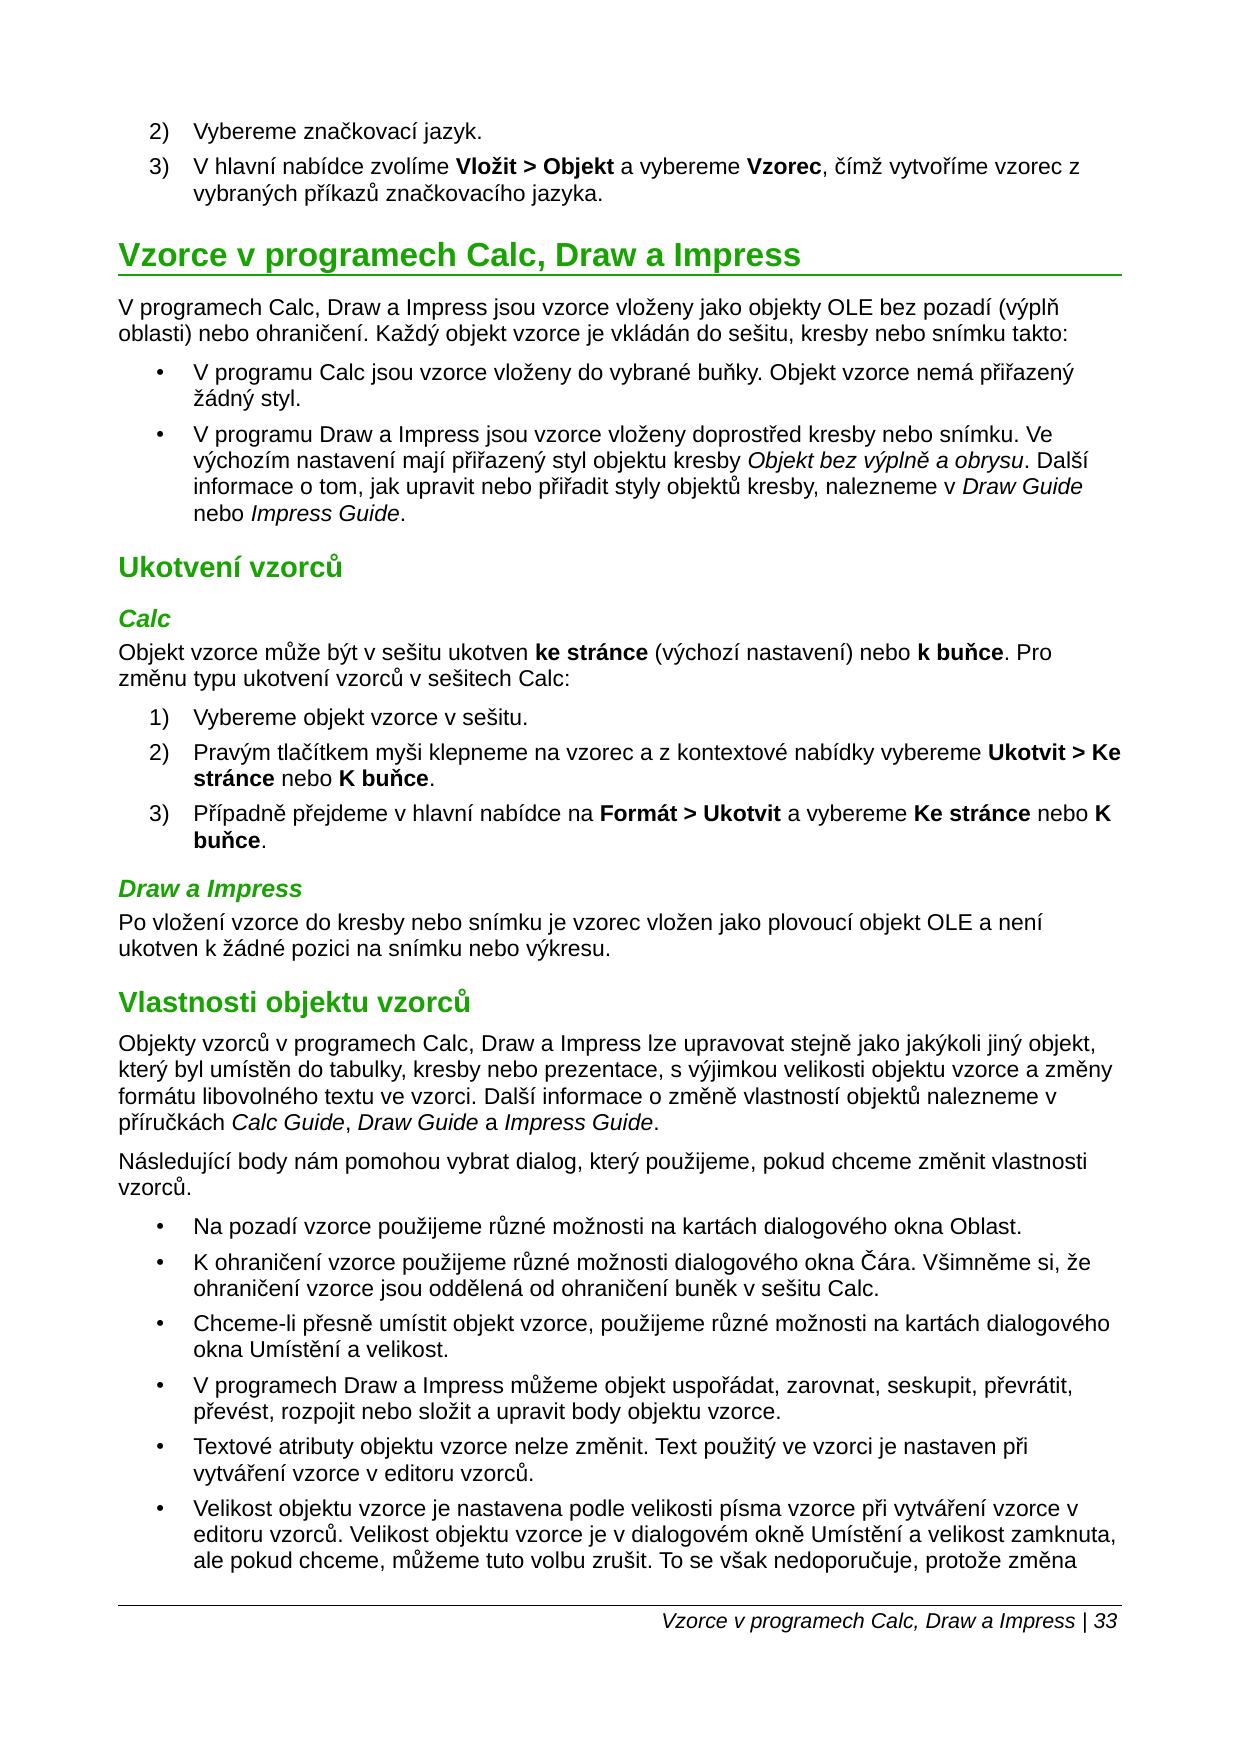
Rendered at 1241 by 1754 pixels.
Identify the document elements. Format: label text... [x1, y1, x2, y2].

list Chceme-li přesně umístit objekt vzorce, použijeme různé možnosti na kartách dialogového okna Umístění a velikost. [156, 1310, 1122, 1363]
subtitle Ukotvení vzorců [118, 549, 1122, 583]
list Velikost objektu vzorce je nastavena podle velikosti písma vzorce při vytváření vzorce v editoru vzorců. Velikost objektu vzorce je v dialogovém okně Umístění a velikost zamknuta, ale pokud chceme, můžeme tuto volbu zrušit. To se však nedoporučuje, protože změna [156, 1495, 1122, 1574]
list V programu Calc jsou vzorce vloženy do vybrané buňky. Objekt vzorce nemá přiřazený žádný styl. [156, 359, 1122, 412]
list V programech Draw a Impress můžeme objekt uspořádat, zarovnat, seskupit, převrátit, převést, rozpojit nebo složit a upravit body objektu vzorce. [156, 1372, 1122, 1424]
list V programu Draw a Impress jsou vzorce vloženy doprostřed kresby nebo snímku. Ve výchozím nastavení mají přiřazený styl objektu kresby Objekt bez výplně a obrysu. Další informace o tom, jak upravit nebo přiřadit styly objektů kresby, nalezneme v Draw Guide nebo Impress Guide. [156, 421, 1122, 526]
list Případně přejdeme v hlavní nabídce na Formát > Ukotvit a vybereme Ke stránce nebo K buňce. [169, 800, 1122, 853]
list V hlavní nabídce zvolíme Vložit > Objekt a vybereme Vzorec, čímž vytvoříme vzorec z vybraných příkazů značkovacího jazyka. [169, 153, 1122, 206]
subtitle Calc [118, 604, 1122, 632]
list Vybereme objekt vzorce v sešitu. [169, 704, 1122, 730]
list Vybereme značkovací jazyk. [169, 118, 1122, 144]
subtitle Draw a Impress [118, 874, 1122, 902]
list K ohraničení vzorce použijeme různé možnosti dialogového okna Čára. Všimněme si, že ohraničení vzorce jsou oddělená od ohraničení buněk v sešitu Calc. [156, 1248, 1122, 1301]
subtitle Vzorce v programech Calc, Draw a Impress [118, 236, 1122, 274]
subtitle Vlastnosti objektu vzorců [118, 985, 1122, 1018]
text V programech Calc, Draw a Impress jsou vzorce vloženy jako objekty OLE bez pozadí (výplň oblasti) nebo ohraničení. Každý objekt vzorce je vkládán do sešitu, kresby nebo snímku takto: [118, 294, 1122, 346]
text Po vložení vzorce do kresby nebo snímku je vzorec vložen jako plovoucí objekt OLE a není ukotven k žádné pozici na snímku nebo výkresu. [118, 908, 1122, 961]
list Pravým tlačítkem myši klepneme na vzorec a z kontextové nabídky vybereme Ukotvit > Ke stránce nebo K buňce. [169, 739, 1122, 792]
list Na pozadí vzorce použijeme různé možnosti na kartách dialogového okna Oblast. [156, 1213, 1122, 1239]
text Objekty vzorců v programech Calc, Draw a Impress lze upravovat stejně jako jakýkoli jiný objekt, který byl umístěn do tabulky, kresby nebo prezentace, s výjimkou velikosti objektu vzorce a změny formátu libovolného textu ve vzorci. Další informace o změně vlastností objektů nalezneme v příručkách Calc Guide, Draw Guide a Impress Guide. [118, 1030, 1122, 1136]
text Následující body nám pomohou vybrat dialog, který použijeme, pokud chceme změnit vlastnosti vzorců. [118, 1148, 1122, 1201]
text Objekt vzorce může být v sešitu ukotven ke stránce (výchozí nastavení) nebo k buňce. Pro změnu typu ukotvení vzorců v sešitech Calc: [118, 638, 1122, 691]
list Textové atributy objektu vzorce nelze změnit. Text použitý ve vzorci je nastaven při vytváření vzorce v editoru vzorců. [156, 1433, 1122, 1486]
